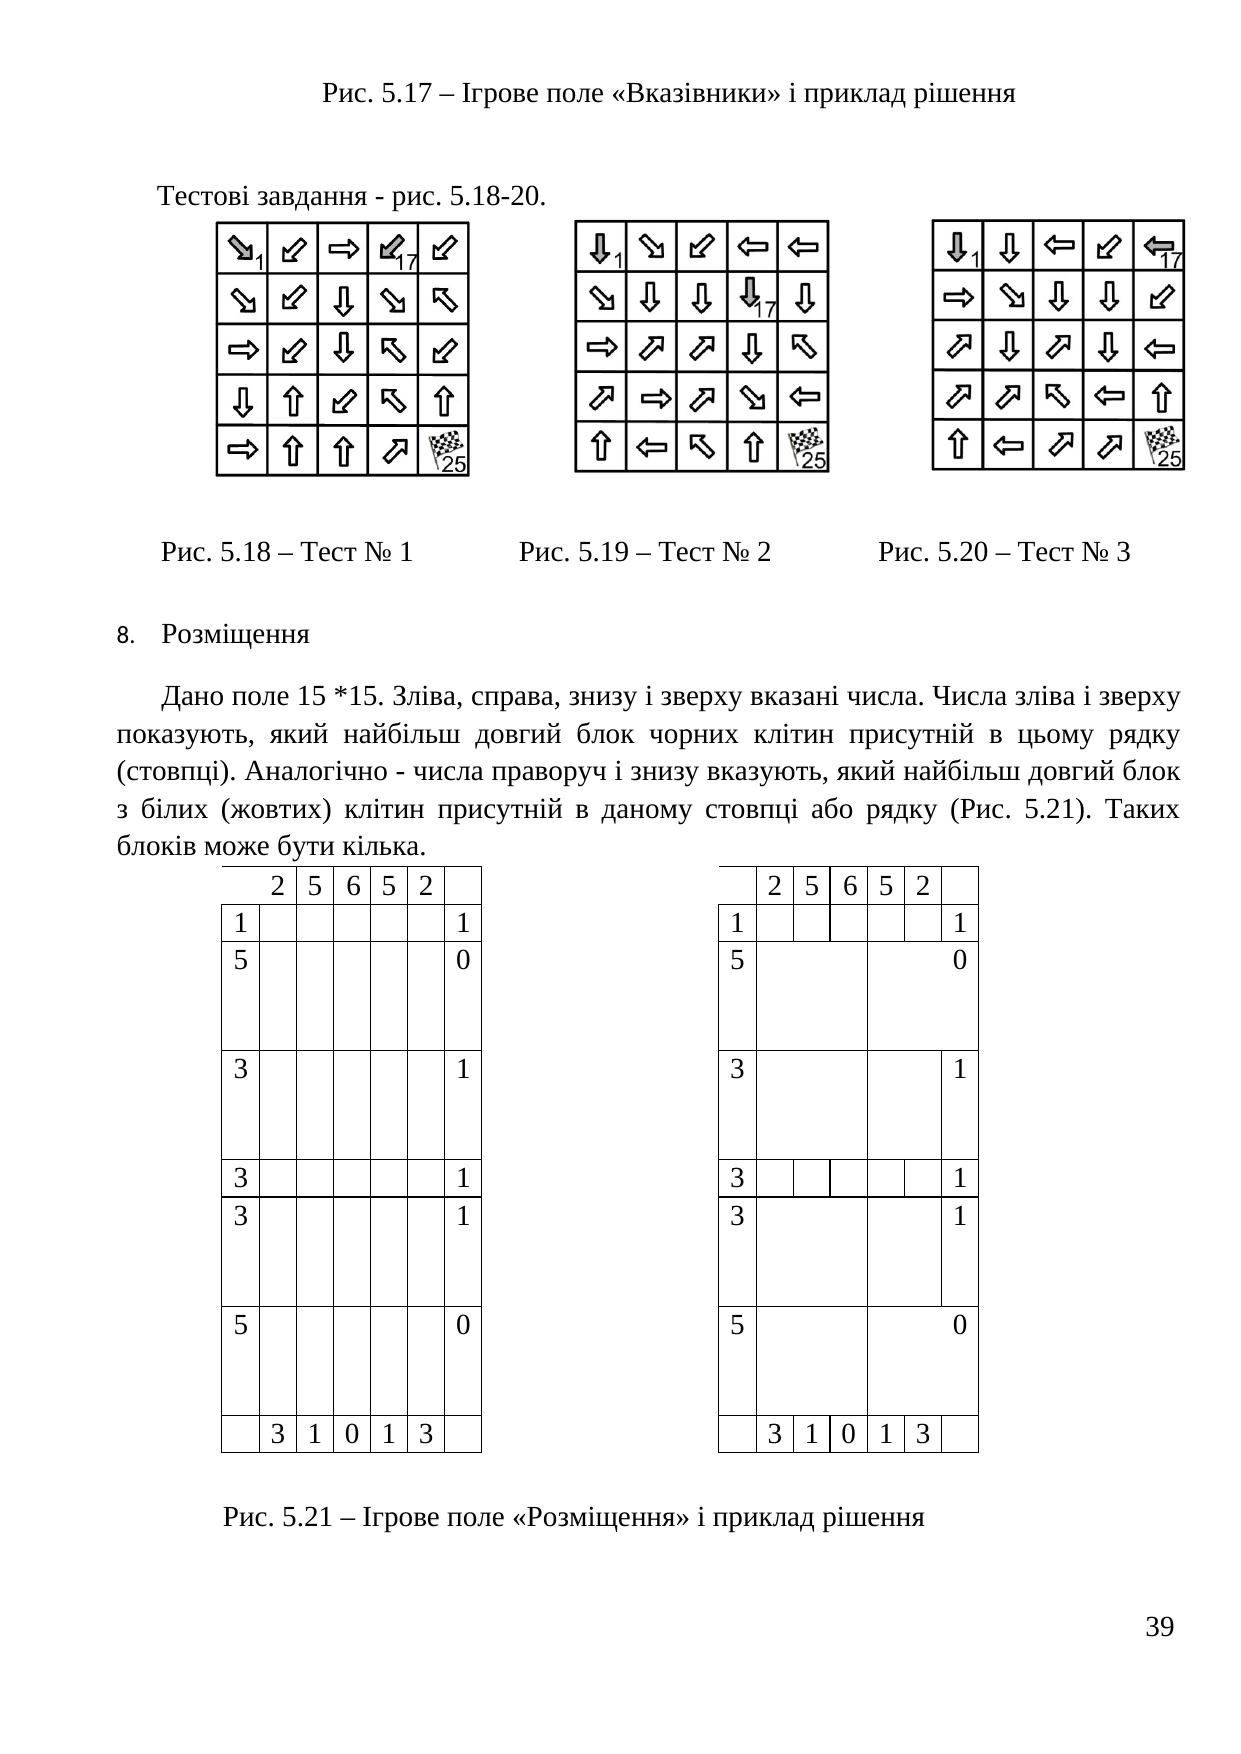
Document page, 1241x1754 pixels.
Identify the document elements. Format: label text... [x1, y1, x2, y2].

table_cell [904, 1198, 941, 1306]
table_cell [371, 1198, 407, 1306]
table_header 2 [408, 867, 444, 903]
list Розміщення [116, 616, 1182, 649]
table_cell [371, 1160, 407, 1196]
table_cell 1 [445, 1160, 481, 1196]
table_cell [408, 1198, 444, 1306]
table_cell 5 [719, 942, 756, 1050]
table_cell [334, 1051, 370, 1159]
table_cell [297, 1051, 333, 1159]
table_cell [297, 942, 333, 1050]
table_cell [905, 905, 941, 941]
table_header [482, 866, 719, 1452]
table_cell [868, 1051, 904, 1159]
table_cell 1 [445, 1198, 481, 1306]
table_cell [260, 905, 296, 941]
table_cell [371, 1051, 407, 1159]
table_cell [905, 1160, 941, 1196]
table_cell 1 [942, 1160, 978, 1196]
table_cell 5 [222, 942, 259, 1050]
table_cell [793, 1051, 867, 1159]
table_cell [334, 905, 370, 941]
table_cell [868, 1198, 904, 1306]
table_cell [757, 905, 793, 941]
table_cell [408, 942, 444, 1050]
table_cell 0 [941, 1307, 978, 1414]
table_cell [260, 1307, 296, 1414]
table_cell 5 [222, 1307, 259, 1414]
table_cell [868, 905, 904, 941]
table_cell [408, 1307, 444, 1414]
table_cell 0 [831, 1416, 867, 1452]
table_cell [793, 1198, 867, 1306]
table_cell 3 [222, 1198, 259, 1306]
table_cell 3 [719, 1160, 756, 1196]
table_cell 1 [942, 1051, 978, 1159]
table_cell [297, 1160, 333, 1196]
table_cell [868, 1307, 941, 1414]
table_cell [334, 1198, 370, 1306]
table_cell [868, 1160, 904, 1196]
table_header 5 [868, 867, 904, 903]
table_cell [334, 1307, 370, 1414]
table_cell 1 [297, 1416, 333, 1452]
table_cell 0 [445, 942, 481, 1050]
table_cell 0 [445, 1307, 481, 1414]
table_cell [222, 1416, 259, 1452]
table_cell [719, 1416, 756, 1452]
table_cell 3 [222, 1160, 259, 1196]
table_header [445, 867, 481, 903]
table_cell [371, 905, 407, 941]
table_cell [757, 1051, 793, 1159]
table_cell [757, 1198, 793, 1306]
table_header 6 [831, 867, 867, 903]
table_cell [408, 1051, 444, 1159]
table_cell [831, 905, 867, 941]
table_cell 1 [445, 905, 481, 941]
table_cell [260, 1051, 296, 1159]
table_cell [757, 1160, 793, 1196]
table_cell 3 [260, 1416, 296, 1452]
table_cell 1 [719, 905, 756, 941]
table_cell [757, 1307, 867, 1414]
table_header [942, 867, 978, 903]
table_cell 0 [334, 1416, 370, 1452]
table_cell [868, 942, 941, 1050]
table_cell [831, 1160, 867, 1196]
table_cell [334, 1160, 370, 1196]
table_header 2 [757, 867, 793, 903]
table_cell 1 [222, 905, 259, 941]
text Рис. 5.17 – Ігрове поле «Вказівники» і приклад рішення [322, 75, 1182, 108]
table_cell [794, 1160, 829, 1196]
table_cell [297, 905, 333, 941]
table_cell 3 [757, 1416, 793, 1452]
table_cell [260, 1160, 296, 1196]
table_cell 1 [371, 1416, 407, 1452]
table_cell [297, 1307, 333, 1414]
table_cell 3 [905, 1416, 941, 1452]
table_cell [757, 942, 867, 1050]
table_cell [904, 1051, 941, 1159]
table_cell 3 [222, 1051, 259, 1159]
table_cell [260, 1198, 296, 1306]
table_header [222, 867, 259, 903]
table_cell [260, 942, 296, 1050]
text Рис. 5.21 – Ігрове поле «Розміщення» і приклад рішення [223, 1499, 1182, 1533]
table_header [719, 867, 756, 903]
table_header 5 [297, 867, 333, 903]
text Дано поле 15 *15. Зліва, справа, знизу і зверху вказані числа. Числа зліва і зверху показують, який найбільш довгий блок чорних клітин присутній в цьому рядку (стовпці). Аналогічно - числа праворуч і знизу вказують, який найбільш довгий блок з білих (жовтих) клітин присутній в даному стовпці або рядку (Рис. 5.21). Таких блоків може бути кілька. [116, 678, 1182, 862]
table_cell 1 [942, 1198, 978, 1306]
table_header 6 [334, 867, 370, 903]
table_cell [794, 905, 829, 941]
table_cell 1 [794, 1416, 829, 1452]
table_cell 0 [941, 942, 978, 1050]
table_cell 1 [445, 1051, 481, 1159]
table_cell [445, 1416, 481, 1452]
table_header 5 [371, 867, 407, 903]
table_header 2 [905, 867, 941, 903]
table_cell 3 [719, 1198, 756, 1306]
table_cell 1 [868, 1416, 904, 1452]
table_cell [371, 942, 407, 1050]
table_cell [408, 1160, 444, 1196]
table_cell [408, 905, 444, 941]
table_cell [334, 942, 370, 1050]
table_cell [371, 1307, 407, 1414]
table_cell 5 [719, 1307, 756, 1414]
table_header 5 [794, 867, 829, 903]
table_cell [297, 1198, 333, 1306]
text Тестові завдання - рис. 5.18-20. [157, 178, 1182, 212]
text Рис. 5.18 – Тест № 1 Рис. 5.19 – Тест № 2 Рис. 5.20 – Тест № 3 [103, 534, 1188, 568]
table_cell 3 [719, 1051, 756, 1159]
table_cell 3 [408, 1416, 444, 1452]
table_cell 1 [942, 905, 978, 941]
table_cell [942, 1416, 978, 1452]
table_header 2 [259, 867, 296, 903]
